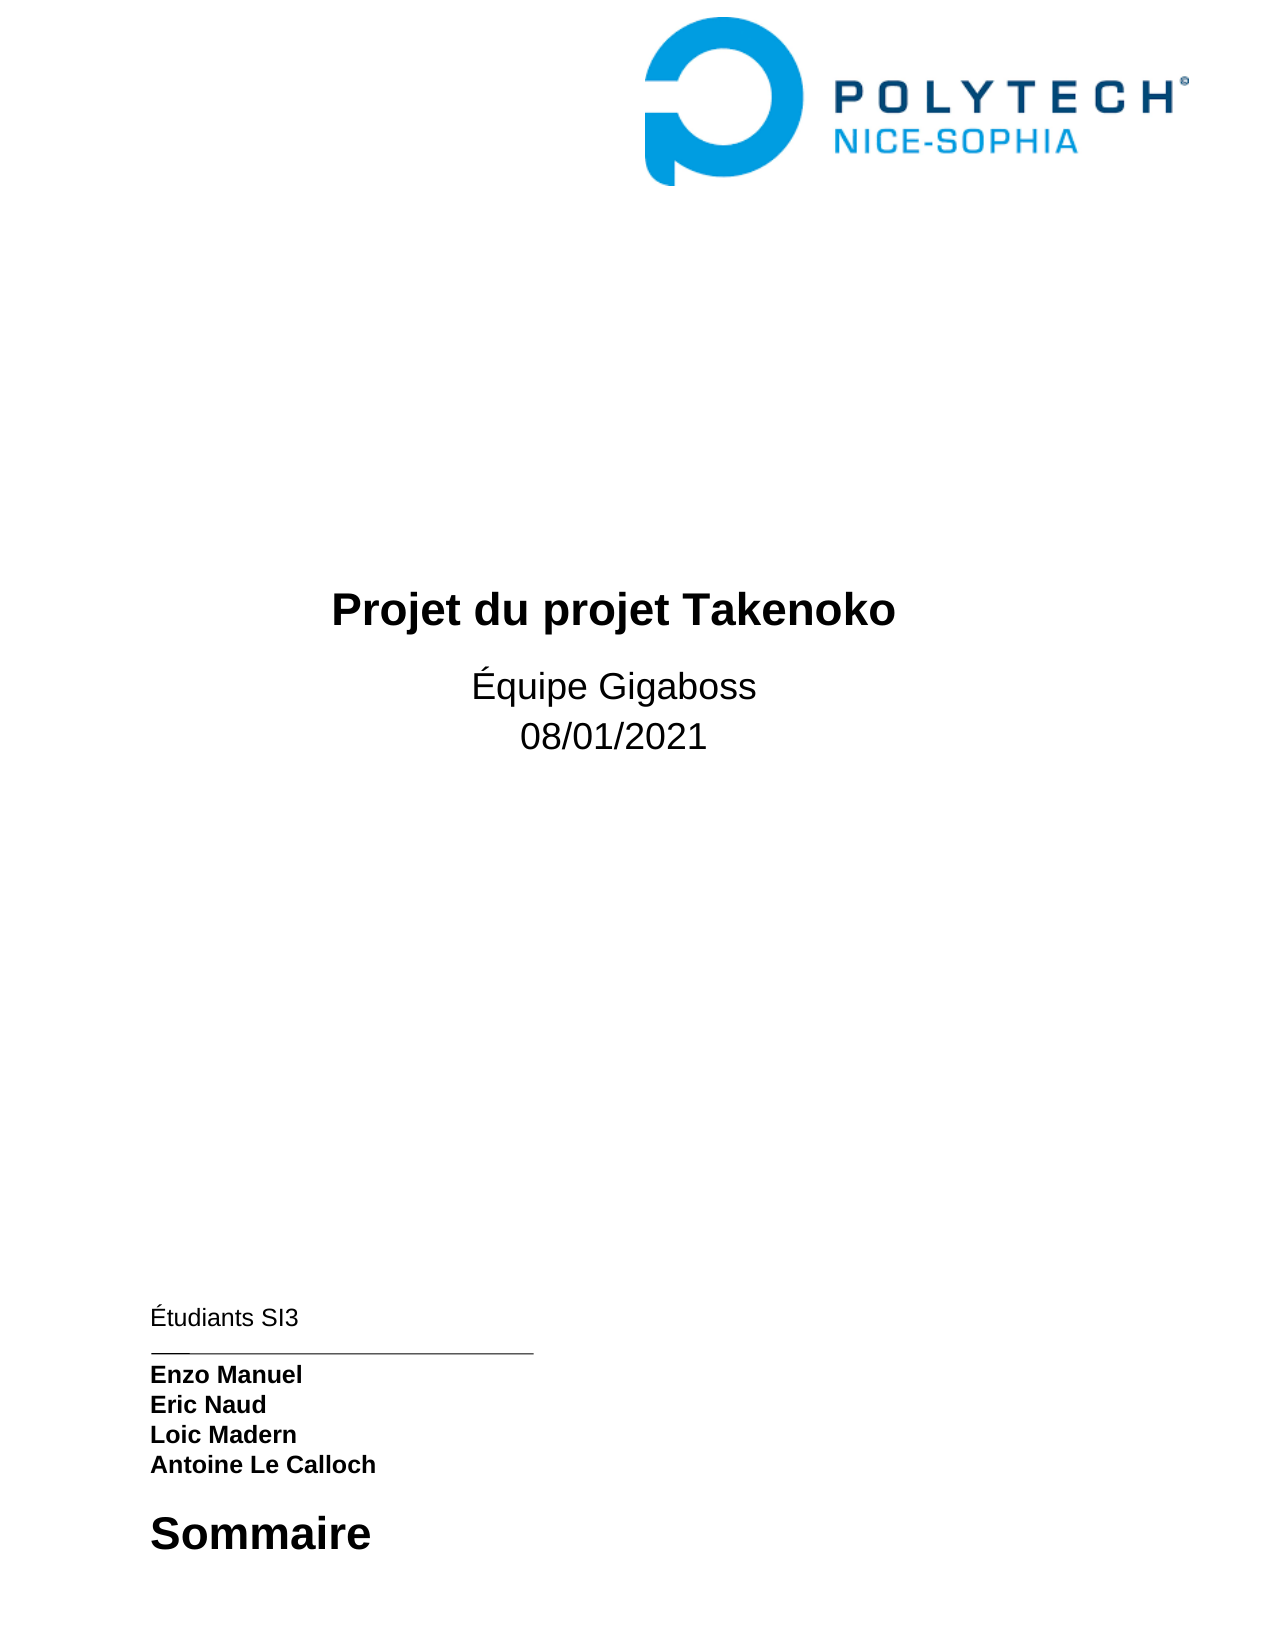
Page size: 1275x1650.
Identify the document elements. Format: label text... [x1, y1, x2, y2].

text Loic Madern [150, 1420, 1125, 1449]
text Étudiants SI3 [150, 1303, 1125, 1332]
text Équipe Gigaboss [239, 664, 989, 707]
text Antoine Le Calloch [150, 1450, 1125, 1479]
text Sommaire [150, 1507, 989, 1559]
text Eric Naud [150, 1390, 1125, 1419]
text Projet du projet Takenoko [239, 583, 989, 636]
text 08/01/2021 [239, 714, 989, 757]
text Enzo Manuel [150, 1360, 1125, 1389]
